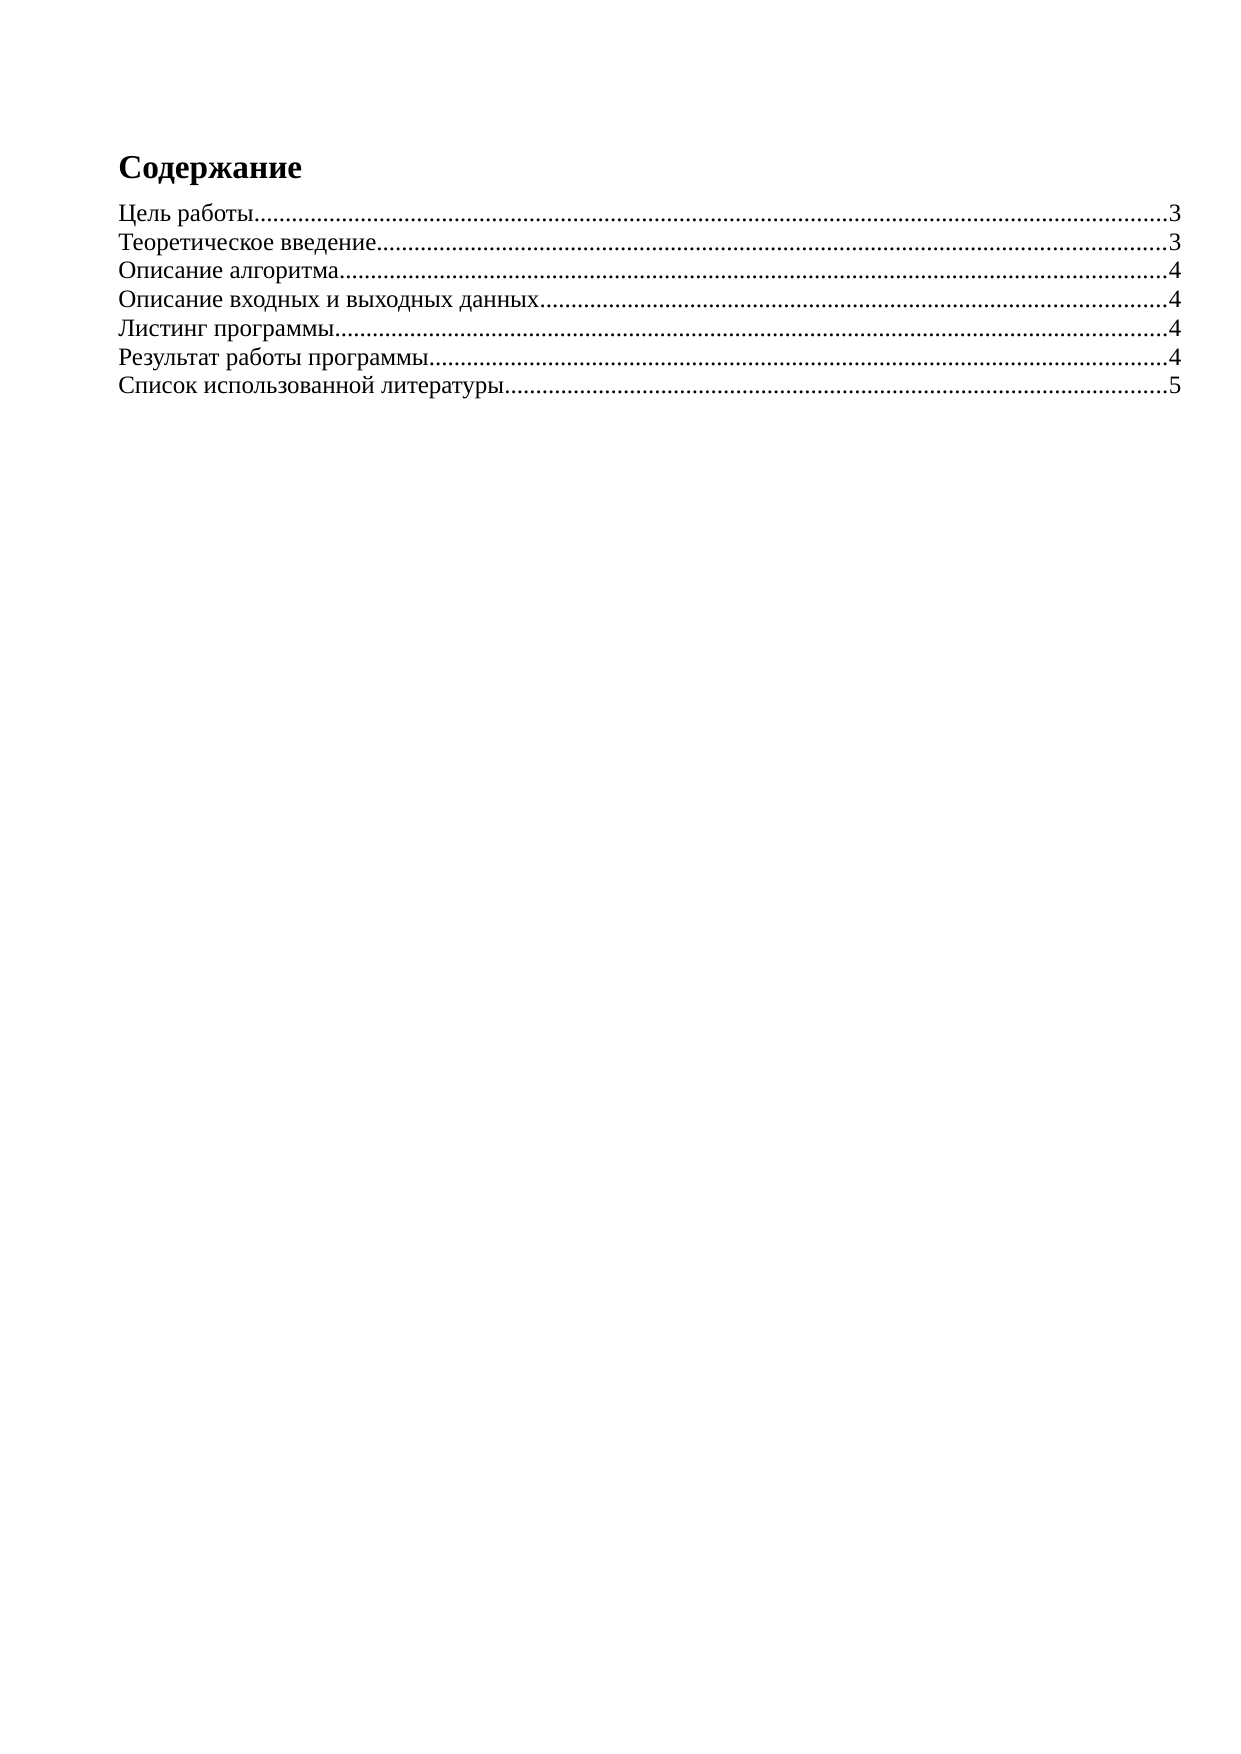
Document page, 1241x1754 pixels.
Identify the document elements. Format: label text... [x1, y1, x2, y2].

text Теоретическое введение 3 [118, 227, 1181, 255]
subtitle Содержание [118, 147, 1181, 185]
text Описание входных и выходных данных 4 [118, 284, 1181, 313]
text Описание алгоритма 4 [118, 255, 1181, 284]
text Цель работы 3 [118, 198, 1181, 227]
text Листинг программы 4 [118, 313, 1181, 342]
text Список использованной литературы 5 [118, 370, 1181, 399]
text Результат работы программы 4 [118, 342, 1181, 370]
